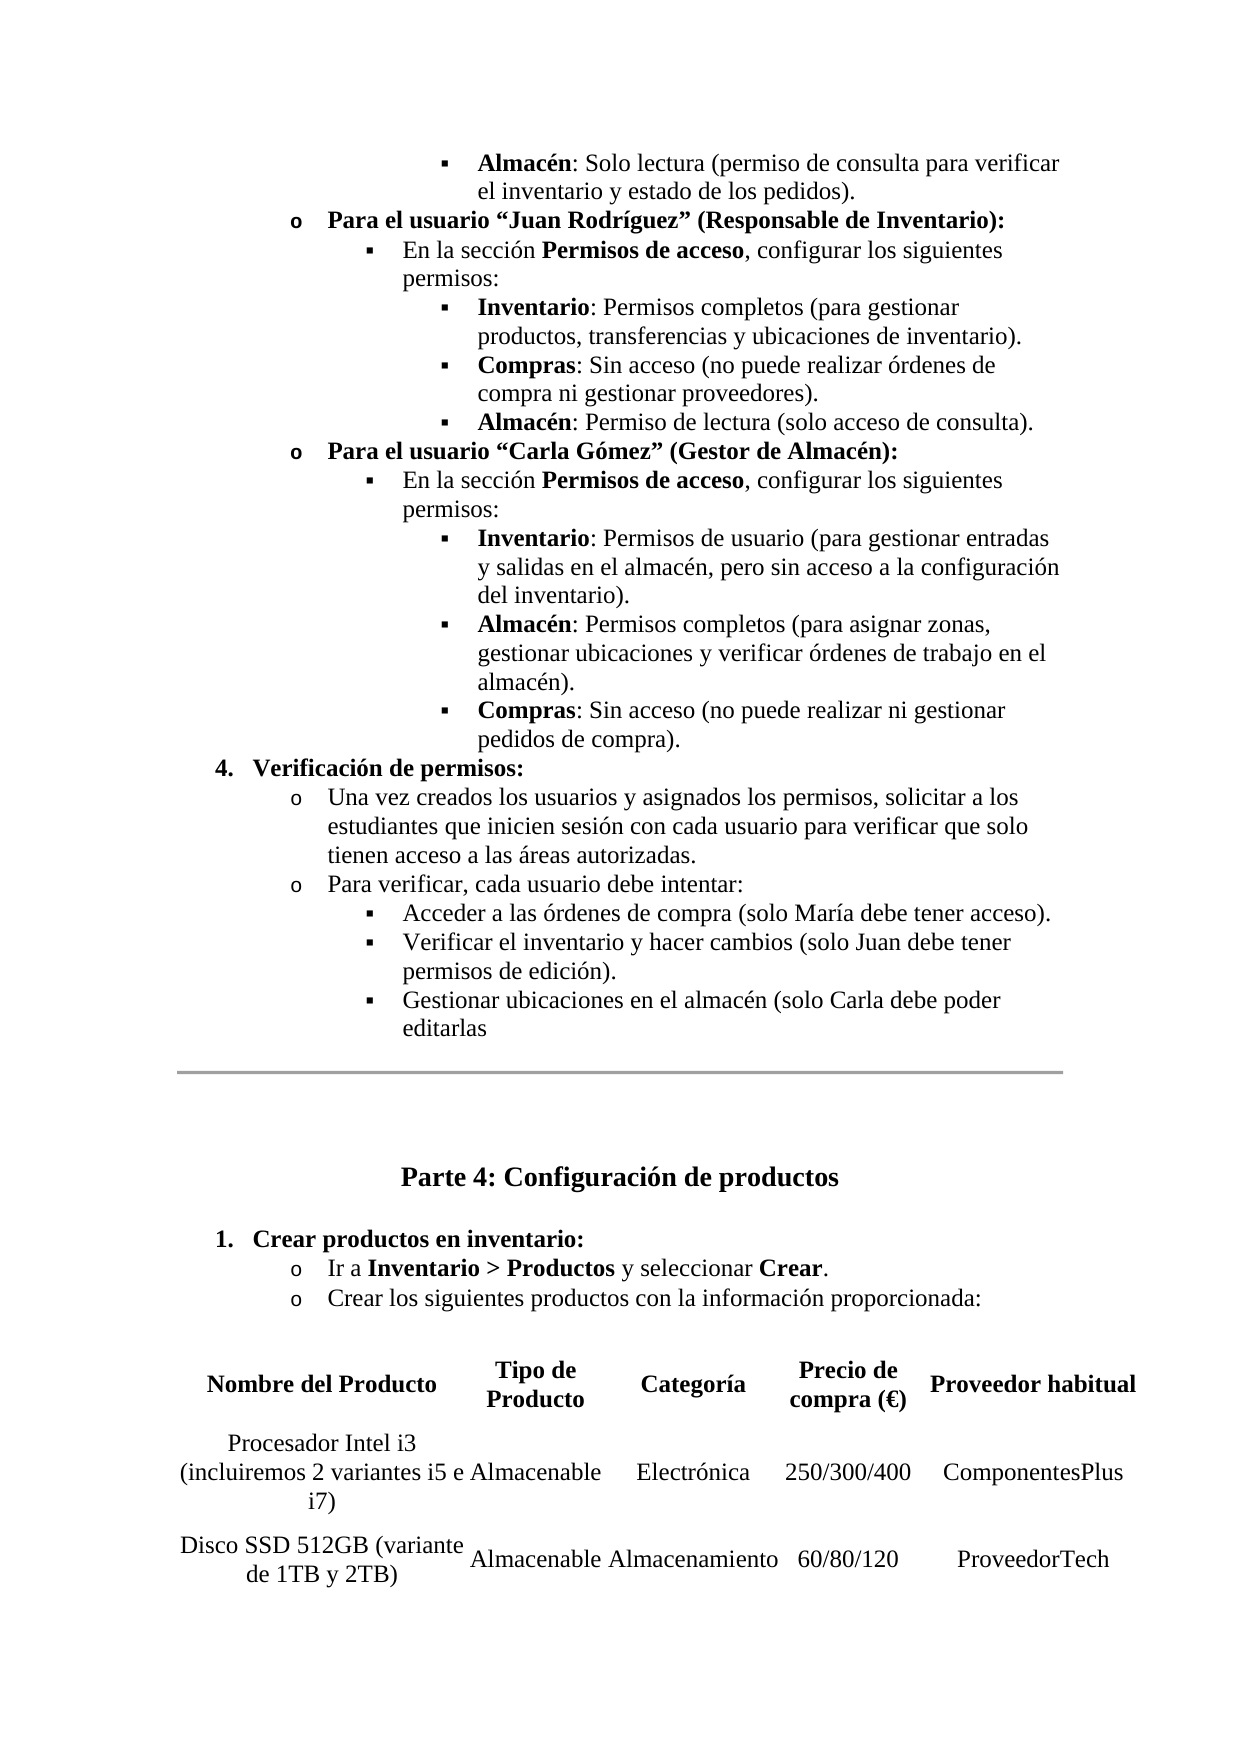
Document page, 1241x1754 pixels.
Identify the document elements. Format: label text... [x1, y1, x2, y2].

list Almacén: Permiso de lectura (solo acceso de consulta). [440, 407, 1063, 436]
list Para el usuario “Juan Rodríguez” (Responsable de Inventario): [290, 205, 1063, 235]
table_header Categoría [605, 1341, 782, 1414]
list Crear los siguientes productos con la información proporcionada: [290, 1283, 1063, 1312]
list Almacén: Solo lectura (permiso de consulta para verificar el inventario y estado de los pedidos). [440, 148, 1063, 205]
table_cell ComponentesPlus [914, 1414, 1152, 1516]
list Inventario: Permisos de usuario (para gestionar entradas y salidas en el almacén, pero sin acceso a la configuración del inventario). [440, 523, 1063, 609]
table_header Precio de compra (€) [782, 1341, 914, 1414]
table_cell ProveedorTech [914, 1516, 1152, 1589]
list Compras: Sin acceso (no puede realizar órdenes de compra ni gestionar proveedores). [440, 350, 1063, 407]
table_cell Electrónica [605, 1414, 782, 1516]
table_cell 250/300/400 [782, 1414, 914, 1516]
table_cell Almacenable [466, 1516, 604, 1589]
table_header Tipo de Producto [466, 1341, 604, 1414]
table_cell Almacenable [466, 1414, 604, 1516]
list Una vez creados los usuarios y asignados los permisos, solicitar a los estudiantes que inicien sesión con cada usuario para verificar que solo tienen acceso a las áreas autorizadas. [290, 782, 1063, 869]
table_cell Almacenamiento [605, 1516, 782, 1589]
list Verificar el inventario y hacer cambios (solo Juan debe tener permisos de edición). [365, 927, 1063, 985]
table_header Nombre del Producto [177, 1341, 466, 1414]
list Almacén: Permisos completos (para asignar zonas, gestionar ubicaciones y verificar órdenes de trabajo en el almacén). [440, 609, 1063, 696]
list Acceder a las órdenes de compra (solo María debe tener acceso). [365, 898, 1063, 927]
list En la sección Permisos de acceso, configurar los siguientes permisos: [365, 466, 1063, 523]
list Inventario: Permisos completos (para gestionar productos, transferencias y ubicaciones de inventario). [440, 292, 1063, 350]
list Para el usuario “Carla Gómez” (Gestor de Almacén): [290, 436, 1063, 466]
list Compras: Sin acceso (no puede realizar ni gestionar pedidos de compra). [440, 696, 1063, 753]
list Verificación de permisos: [215, 753, 1063, 782]
list Ir a Inventario > Productos y seleccionar Crear. [290, 1253, 1063, 1283]
list En la sección Permisos de acceso, configurar los siguientes permisos: [365, 235, 1063, 292]
list Para verificar, cada usuario debe intentar: [290, 869, 1063, 898]
list Gestionar ubicaciones en el almacén (solo Carla debe poder editarlas [365, 985, 1063, 1042]
table_header Proveedor habitual [914, 1341, 1152, 1414]
list Crear productos en inventario: [215, 1224, 1063, 1253]
table_cell Procesador Intel i3 (incluiremos 2 variantes i5 e i7) [177, 1414, 466, 1516]
table_cell 60/80/120 [782, 1516, 914, 1589]
subtitle Parte 4: Configuración de productos [177, 1160, 1063, 1192]
table_cell Disco SSD 512GB (variante de 1TB y 2TB) [177, 1516, 466, 1589]
